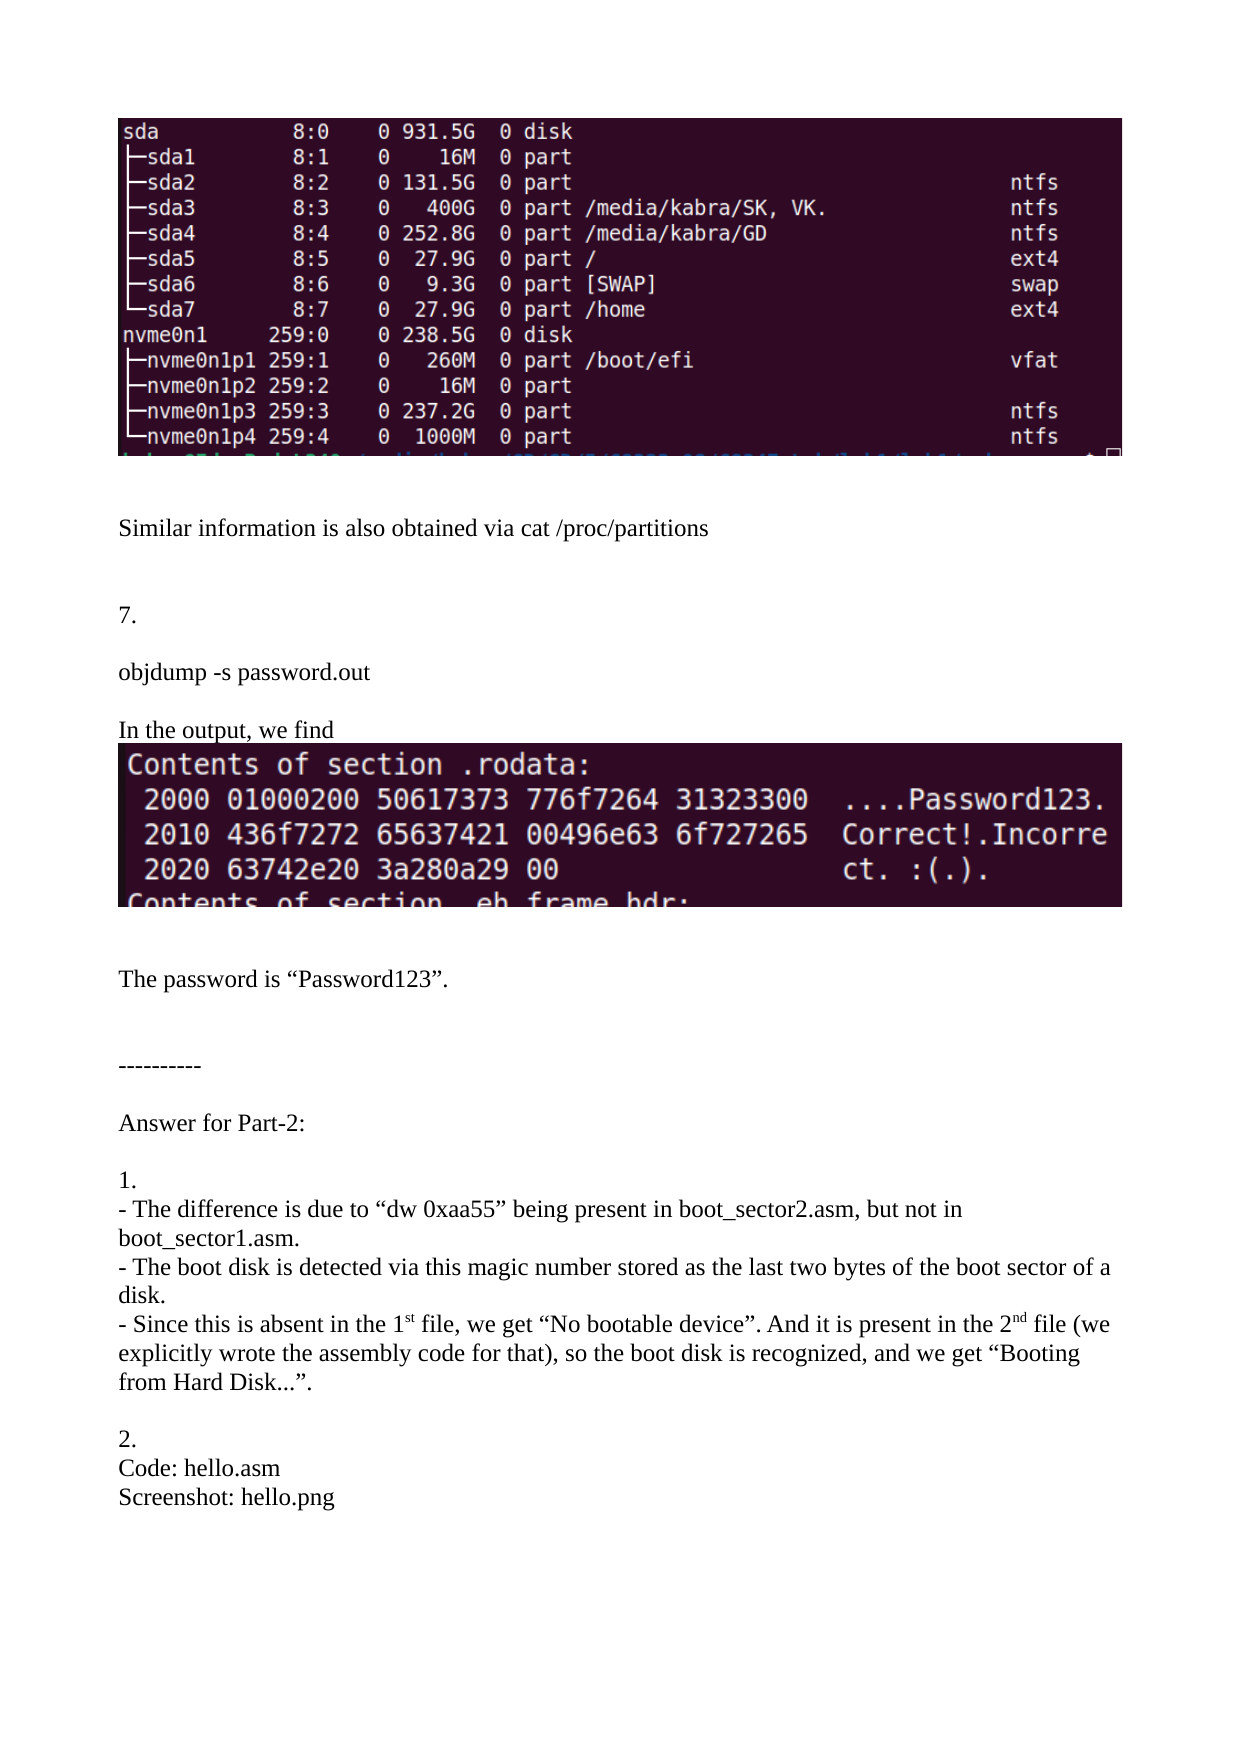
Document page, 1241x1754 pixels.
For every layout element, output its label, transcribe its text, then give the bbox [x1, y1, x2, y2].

text 7. [118, 600, 1122, 628]
text - Since this is absent in the 1st file, we get “No bootable device”. And it is present in the 2nd file (we explicitly wrote the assembly code for that), so the boot disk is recognized, and we get “Booting from Hard Disk...”. [118, 1309, 1122, 1395]
text 2. [118, 1424, 1122, 1453]
text 1. [118, 1165, 1122, 1194]
text Answer for Part-2: [118, 1108, 1122, 1137]
text Screenshot: hello.png [118, 1482, 1122, 1510]
picture [118, 743, 1123, 907]
text - The difference is due to “dw 0xaa55” being present in boot_sector2.asm, but not in boot_sector1.asm. [118, 1194, 1122, 1252]
text objdump -s password.out [118, 657, 1122, 686]
text The password is “Password123”. [118, 964, 1122, 993]
picture [118, 118, 1123, 456]
text In the output, we find [118, 715, 1122, 743]
text Similar information is also obtained via cat /proc/partitions [118, 513, 1122, 542]
text ---------- [118, 1050, 1122, 1079]
text - The boot disk is detected via this magic number stored as the last two bytes of the boot sector of a disk. [118, 1252, 1122, 1309]
text Code: hello.asm [118, 1453, 1122, 1482]
